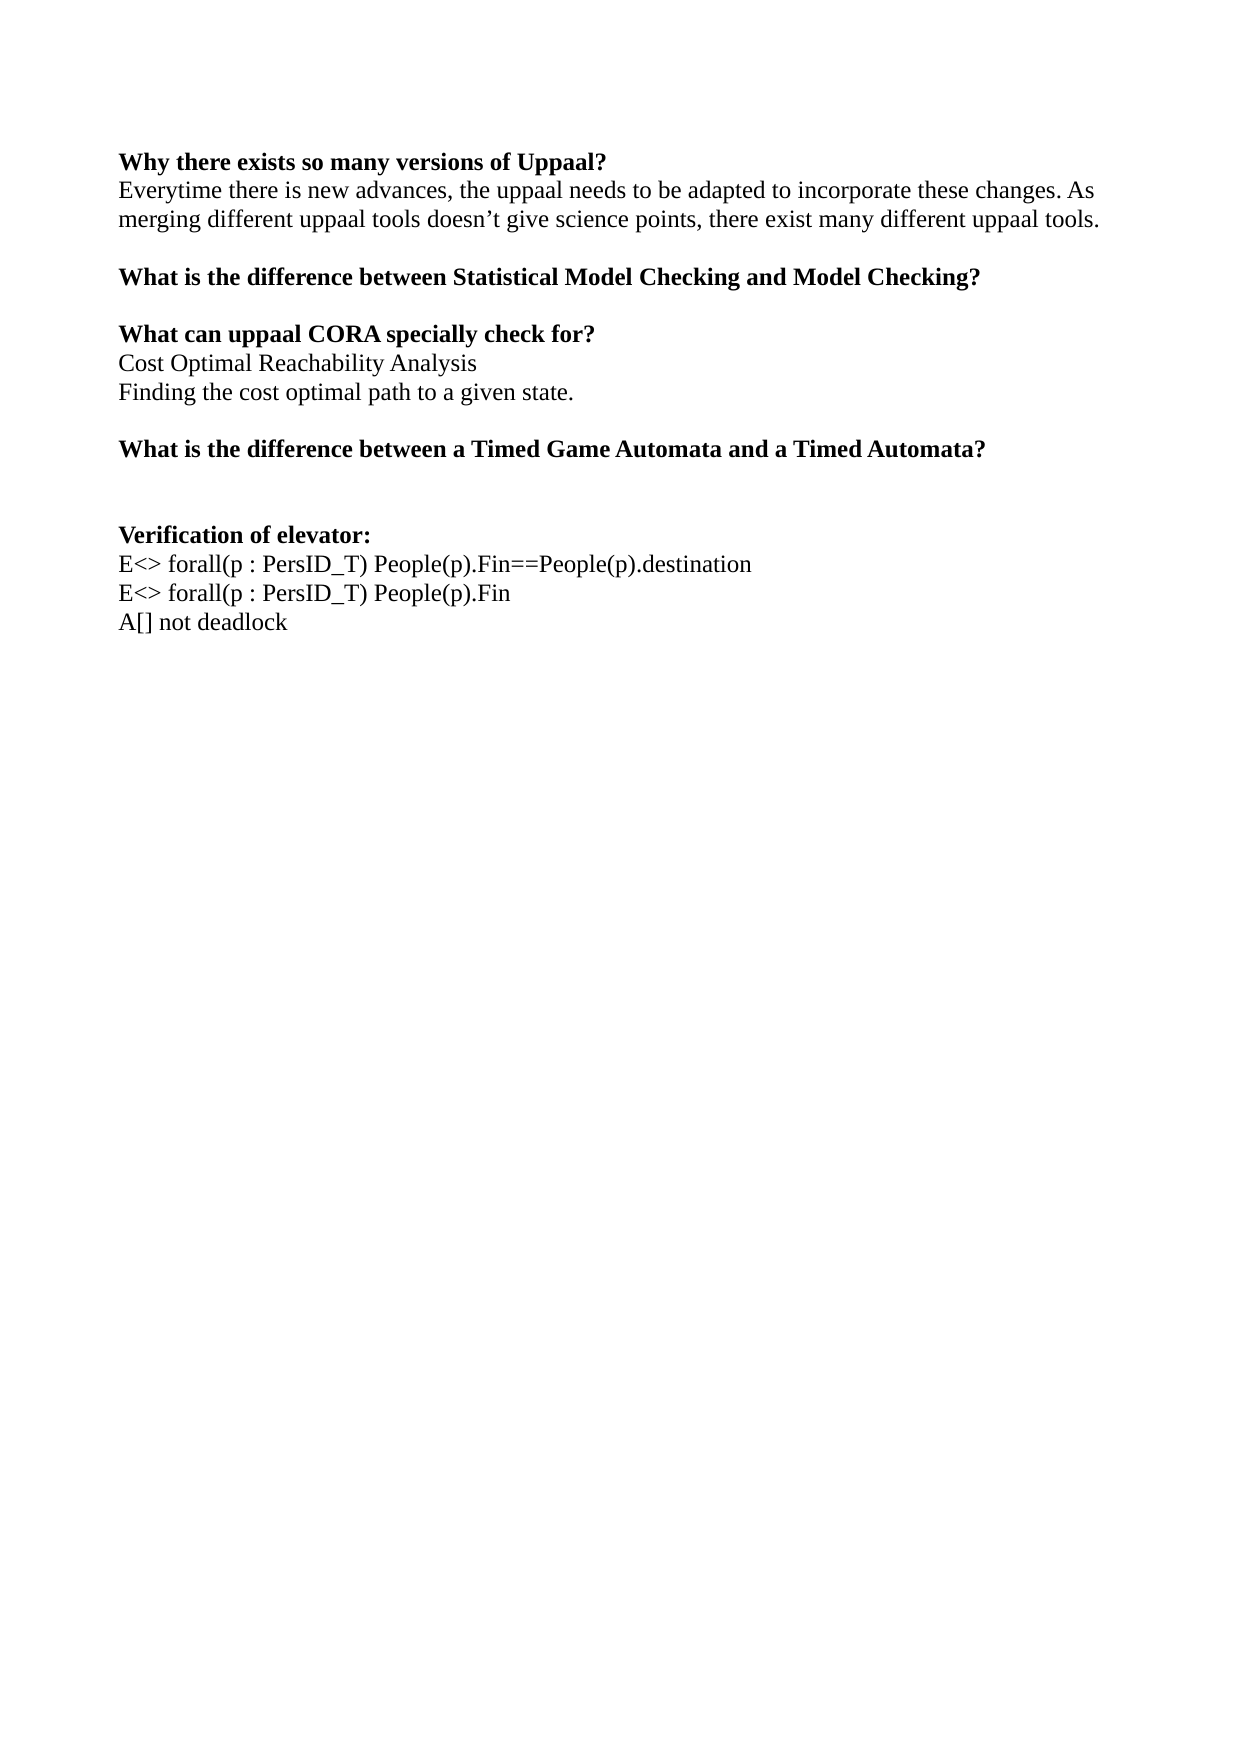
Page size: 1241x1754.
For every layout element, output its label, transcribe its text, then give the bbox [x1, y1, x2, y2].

text Everytime there is new advances, the uppaal needs to be adapted to incorporate these changes. As merging different uppaal tools doesn’t give science points, there exist many different uppaal tools. [118, 176, 1122, 233]
text E<> forall(p : PersID_T) People(p).Fin==People(p).destination [118, 549, 1122, 578]
text E<> forall(p : PersID_T) People(p).Fin [118, 578, 1122, 607]
text What can uppaal CORA specially check for? [118, 319, 1122, 348]
text Why there exists so many versions of Uppaal? [118, 147, 1122, 176]
text What is the difference between a Timed Game Automata and a Timed Automata? [118, 434, 1122, 463]
text A[] not deadlock [118, 607, 1122, 636]
text Verification of elevator: [118, 521, 1122, 549]
text What is the difference between Statistical Model Checking and Model Checking? [118, 262, 1122, 291]
text Finding the cost optimal path to a given state. [118, 377, 1122, 406]
text Cost Optimal Reachability Analysis [118, 348, 1122, 377]
